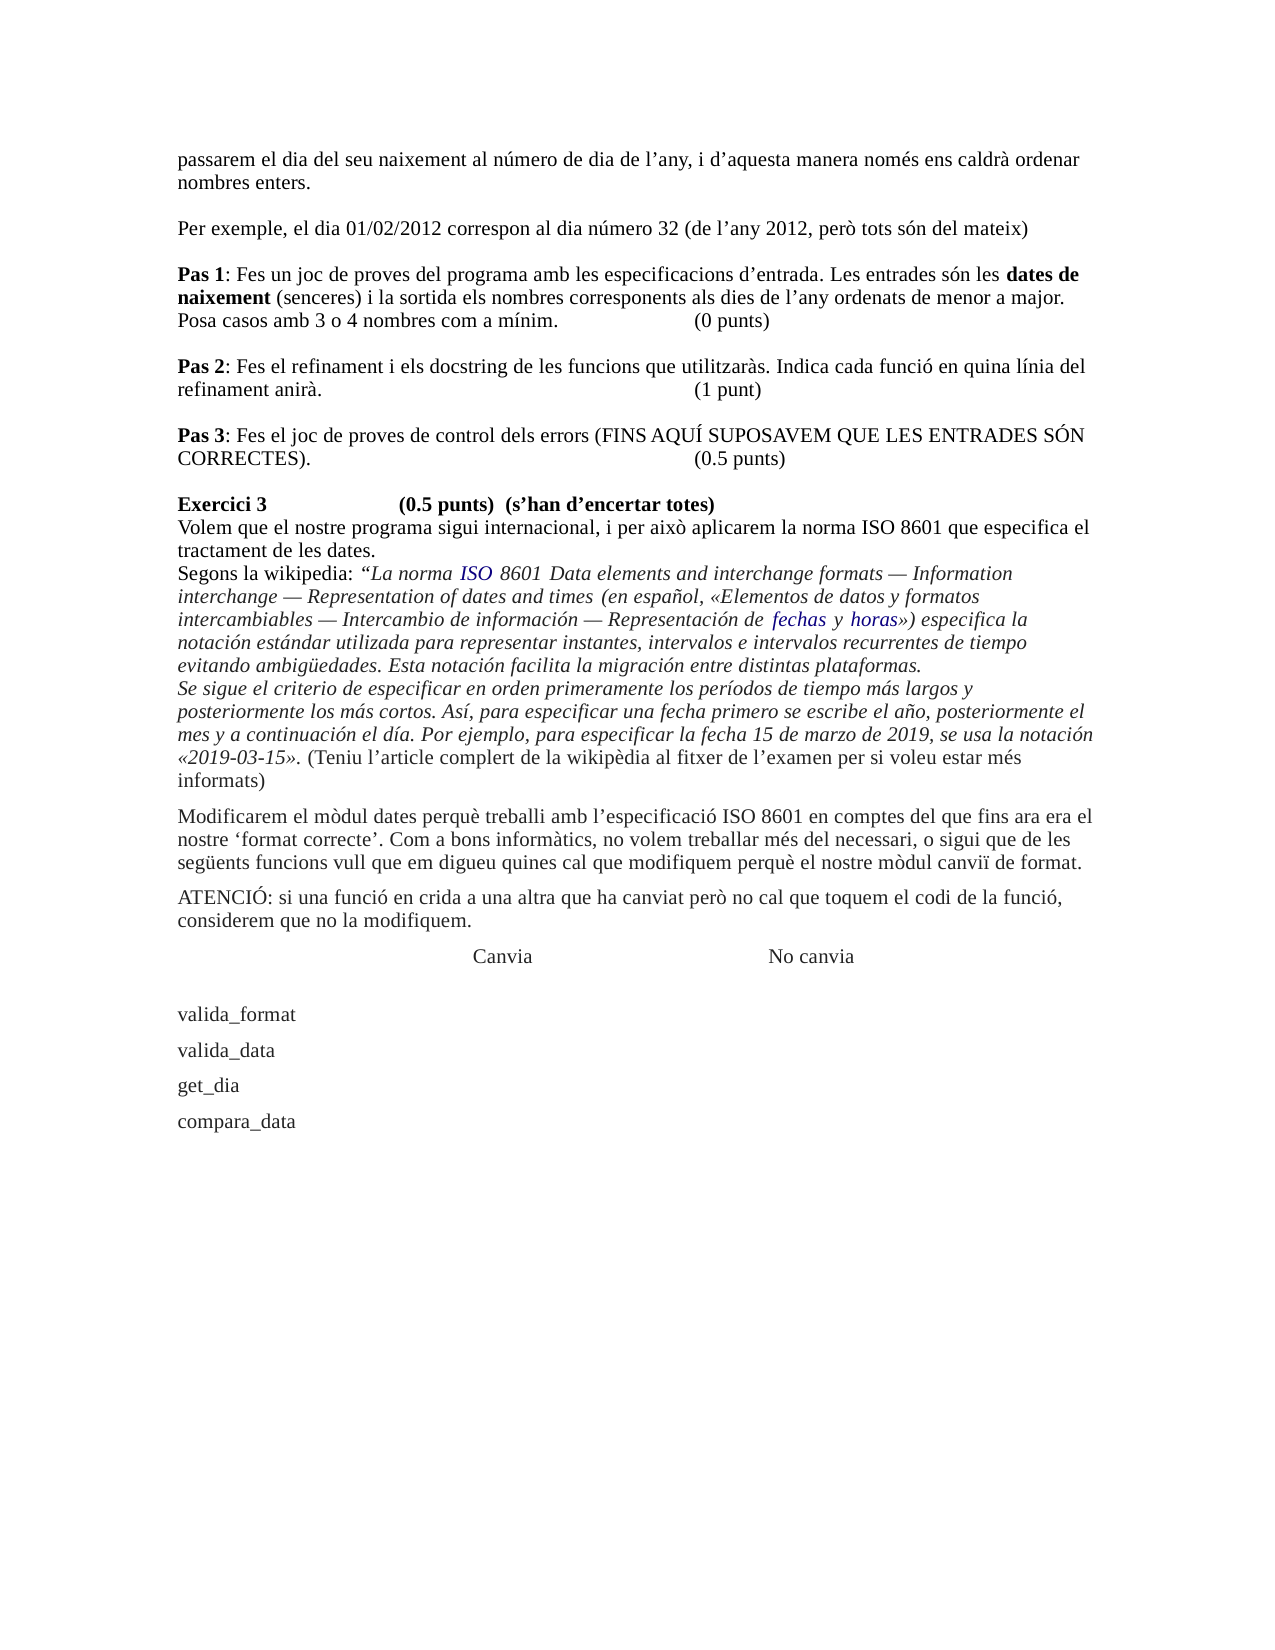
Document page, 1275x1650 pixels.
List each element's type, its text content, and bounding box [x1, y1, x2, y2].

text Pas 3: Fes el joc de proves de control dels errors (FINS AQUÍ SUPOSAVEM QUE LES ENTRADES SÓN CORRECTES). (0.5 punts) [177, 424, 1098, 470]
text Pas 2: Fes el refinament i els docstring de les funcions que utilitzaràs. Indica cada funció en quina línia del refinament anirà. (1 punt) [177, 355, 1098, 401]
text Per exemple, el dia 01/02/2012 correspon al dia número 32 (de l’any 2012, però tots són del mateix) [177, 217, 1098, 240]
text passarem el dia del seu naixement al número de dia de l’any, i d’aquesta manera només ens caldrà ordenar nombres enters. [177, 148, 1098, 194]
text valida_format [177, 1003, 1098, 1026]
text ATENCIÓ: si una funció en crida a una altra que ha canviat però no cal que toquem el codi de la funció, considerem que no la modifiquem. [177, 886, 1098, 932]
text Modificarem el mòdul dates perquè treballi amb l’especificació ISO 8601 en comptes del que fins ara era el nostre ‘format correcte’. Com a bons informàtics, no volem treballar més del necessari, o sigui que de les següents funcions vull que em digueu quines cal que modifiquem perquè el nostre mòdul canviï de format. [177, 805, 1098, 874]
text Exercici 3 (0.5 punts) (s’han d’encertar totes) [177, 493, 1098, 516]
text Canvia No canvia [177, 945, 1098, 991]
text compara_data [177, 1110, 1098, 1133]
text valida_data [177, 1039, 1098, 1062]
text Volem que el nostre programa sigui internacional, i per això aplicarem la norma ISO 8601 que especifica el tractament de les dates. [177, 516, 1098, 562]
text get_dia [177, 1074, 1098, 1097]
text Segons la wikipedia: “La norma ISO 8601 Data elements and interchange formats — Information interchange — Representation of dates and times (en español, «Elementos de datos y formatos intercambiables — Intercambio de información — Representación de fechas y horas») especifica la notación estándar utilizada para representar instantes, intervalos e intervalos recurrentes de tiempo evitando ambigüedades. Esta notación facilita la migración entre distintas plataformas. [177, 562, 1098, 677]
text Pas 1: Fes un joc de proves del programa amb les especificacions d’entrada. Les entrades són les dates de naixement (senceres) i la sortida els nombres corresponents als dies de l’any ordenats de menor a major. Posa casos amb 3 o 4 nombres com a mínim. (0 punts) [177, 263, 1098, 332]
text Se sigue el criterio de especificar en orden primeramente los períodos de tiempo más largos y posteriormente los más cortos. Así, para especificar una fecha primero se escribe el año, posteriormente el mes y a continuación el día. Por ejemplo, para especificar la fecha 15 de marzo de 2019, se usa la notación «2019-03-15». (Teniu l’article complert de la wikipèdia al fitxer de l’examen per si voleu estar més informats) [177, 677, 1098, 792]
